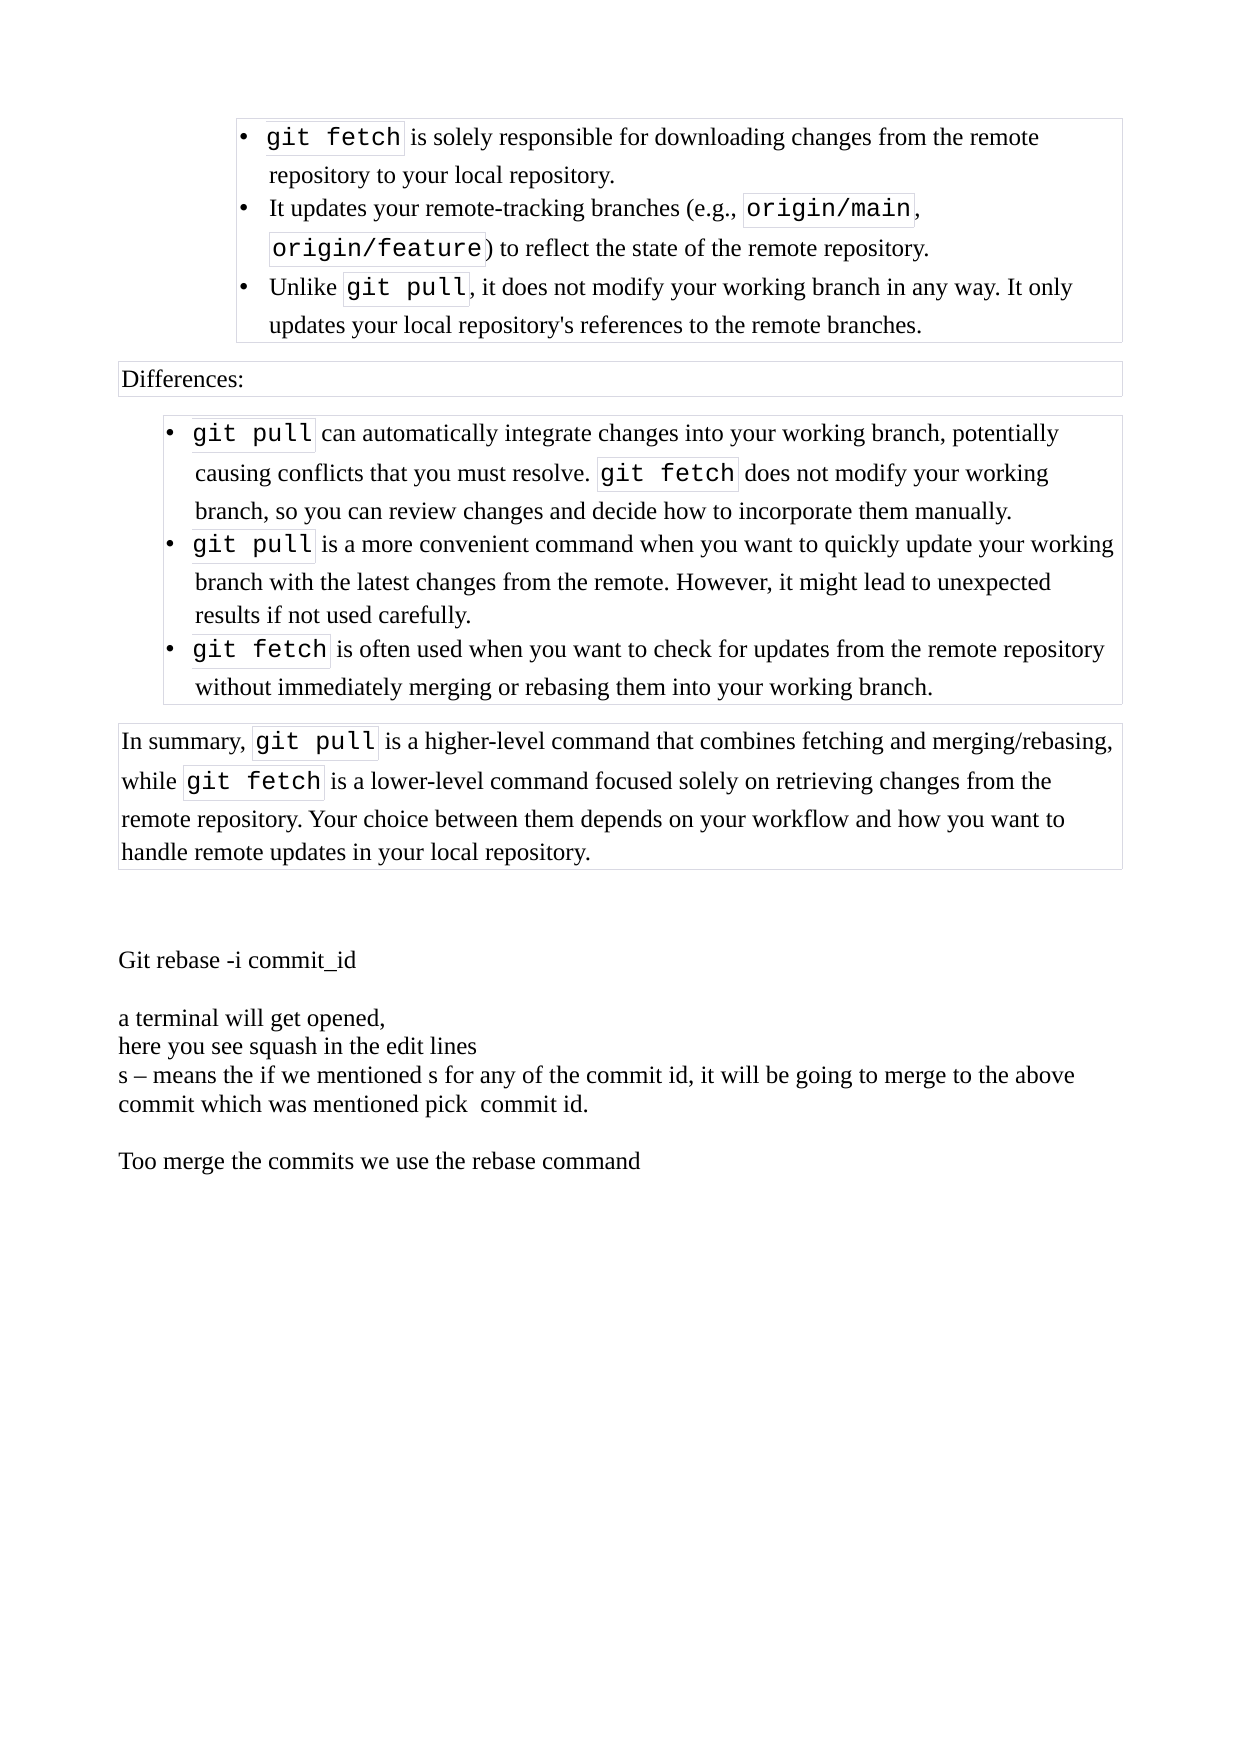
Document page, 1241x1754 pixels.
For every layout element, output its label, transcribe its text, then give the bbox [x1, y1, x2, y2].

text s – means the if we mentioned s for any of the commit id, it will be going to merge to the above commit which was mentioned pick commit id. [118, 1060, 1122, 1118]
list git pull can automatically integrate changes into your working branch, potentially causing conflicts that you must resolve. git fetch does not modify your working branch, so you can review changes and decide how to incorporate them manually. [164, 416, 1122, 524]
text Differences: [119, 362, 1122, 396]
list git pull is a more convenient command when you want to quickly update your working branch with the latest changes from the remote. However, it might lead to unexpected results if not used carefully. [164, 526, 1122, 629]
list git fetch is solely responsible for downloading changes from the remote repository to your local repository. [237, 119, 1122, 188]
text a terminal will get opened, [118, 1003, 1122, 1031]
text here you see squash in the edit lines [118, 1031, 1122, 1060]
list Unlike git pull, it does not modify your working branch in any way. It only updates your local repository's references to the remote branches. [237, 269, 1122, 342]
list It updates your remote-tracking branches (e.g., origin/main, origin/feature) to reflect the state of the remote repository. [237, 190, 1122, 267]
text In summary, git pull is a higher-level command that combines fetching and merging/rebasing, while git fetch is a lower-level command focused solely on retrieving changes from the remote repository. Your choice between them depends on your workflow and how you want to handle remote updates in your local repository. [119, 724, 1122, 869]
text Git rebase -i commit_id [118, 945, 1122, 974]
text Too merge the commits we use the rebase command [118, 1146, 1122, 1175]
list git fetch is often used when you want to check for updates from the remote repository without immediately merging or rebasing them into your working branch. [164, 631, 1122, 704]
